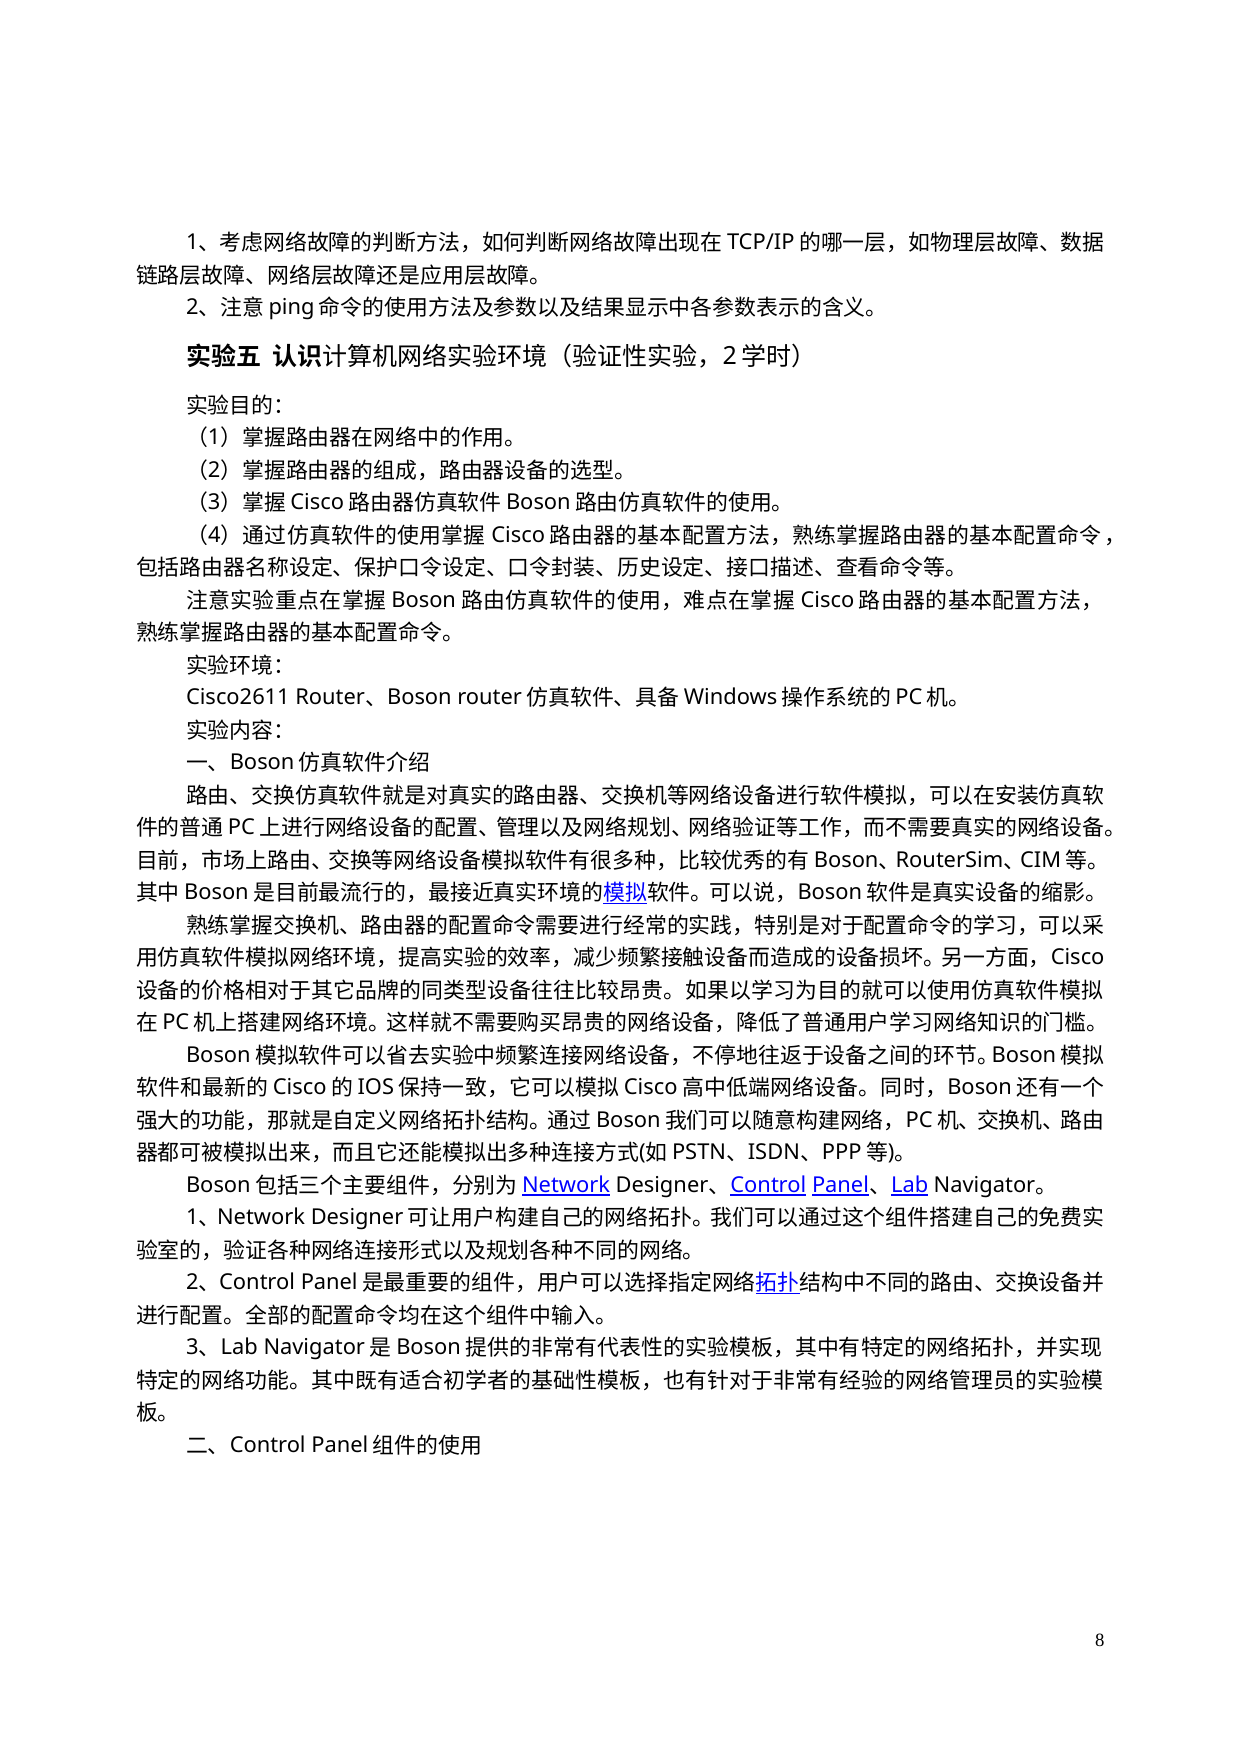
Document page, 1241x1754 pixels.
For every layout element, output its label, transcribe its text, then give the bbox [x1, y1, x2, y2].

text Boson模拟软件可以省去实验中频繁连接网络设备，不停地往返于设备之间的环节。Boson模拟软件和最新的Cisco的IOS保持一致，它可以模拟Cisco高中低端网络设备。同时，Boson还有一个强大的功能，那就是自定义网络拓扑结构。通过Boson我们可以随意构建网络，PC机、交换机、路由器都可被模拟出来，而且它还能模拟出多种连接方式(如PSTN、ISDN、PPP等)。 [136, 1032, 1104, 1162]
text 2、Control Panel是最重要的组件，用户可以选择指定网络拓扑结构中不同的路由、交换设备并进行配置。全部的配置命令均在这个组件中输入。 [136, 1259, 1104, 1324]
text （2）掌握路由器的组成，路由器设备的选型。 [136, 447, 1104, 479]
text （1）掌握路由器在网络中的作用。 [136, 414, 1104, 447]
text 实验五 认识计算机网络实验环境（验证性实验，2学时） [136, 317, 1104, 382]
text 2、注意ping命令的使用方法及参数以及结果显示中各参数表示的含义。 [136, 284, 1104, 317]
text 1、Network Designer可让用户构建自己的网络拓扑。我们可以通过这个组件搭建自己的免费实验室的，验证各种网络连接形式以及规划各种不同的网络。 [136, 1194, 1104, 1259]
text 3、Lab Navigator是Boson提供的非常有代表性的实验模板，其中有特定的网络拓扑，并实现特定的网络功能。其中既有适合初学者的基础性模板，也有针对于非常有经验的网络管理员的实验模板。 [136, 1324, 1104, 1422]
text Cisco2611 Router、Boson router仿真软件、具备Windows操作系统的PC机。 [136, 674, 1104, 707]
text （3）掌握Cisco路由器仿真软件Boson路由仿真软件的使用。 [136, 479, 1104, 512]
text 二、Control Panel组件的使用 [136, 1422, 1104, 1454]
text 一、Boson仿真软件介绍 [136, 739, 1104, 772]
text 1、考虑网络故障的判断方法，如何判断网络故障出现在TCP/IP的哪一层，如物理层故障、数据链路层故障、网络层故障还是应用层故障。 [136, 219, 1104, 284]
text 注意实验重点在掌握Boson路由仿真软件的使用，难点在掌握Cisco路由器的基本配置方法，熟练掌握路由器的基本配置命令。 [136, 577, 1104, 642]
text Boson包括三个主要组件，分别为Network Designer、Control Panel、Lab Navigator。 [136, 1162, 1104, 1194]
text （4）通过仿真软件的使用掌握Cisco路由器的基本配置方法，熟练掌握路由器的基本配置命令，包括路由器名称设定、保护口令设定、口令封装、历史设定、接口描述、查看命令等。 [136, 512, 1104, 577]
text 路由、交换仿真软件就是对真实的路由器、交换机等网络设备进行软件模拟，可以在安装仿真软件的普通PC上进行网络设备的配置、管理以及网络规划、网络验证等工作，而不需要真实的网络设备。目前，市场上路由、交换等网络设备模拟软件有很多种，比较优秀的有Boson、RouterSim、CIM等。其中Boson是目前最流行的，最接近真实环境的模拟软件。可以说，Boson软件是真实设备的缩影。 [136, 772, 1104, 902]
text 实验环境： [136, 642, 1104, 674]
text 熟练掌握交换机、路由器的配置命令需要进行经常的实践，特别是对于配置命令的学习，可以采用仿真软件模拟网络环境，提高实验的效率，减少频繁接触设备而造成的设备损坏。另一方面，Cisco设备的价格相对于其它品牌的同类型设备往往比较昂贵。如果以学习为目的就可以使用仿真软件模拟在PC机上搭建网络环境。这样就不需要购买昂贵的网络设备，降低了普通用户学习网络知识的门槛。 [136, 902, 1104, 1032]
text 实验内容： [136, 707, 1104, 739]
text 实验目的： [136, 382, 1104, 414]
